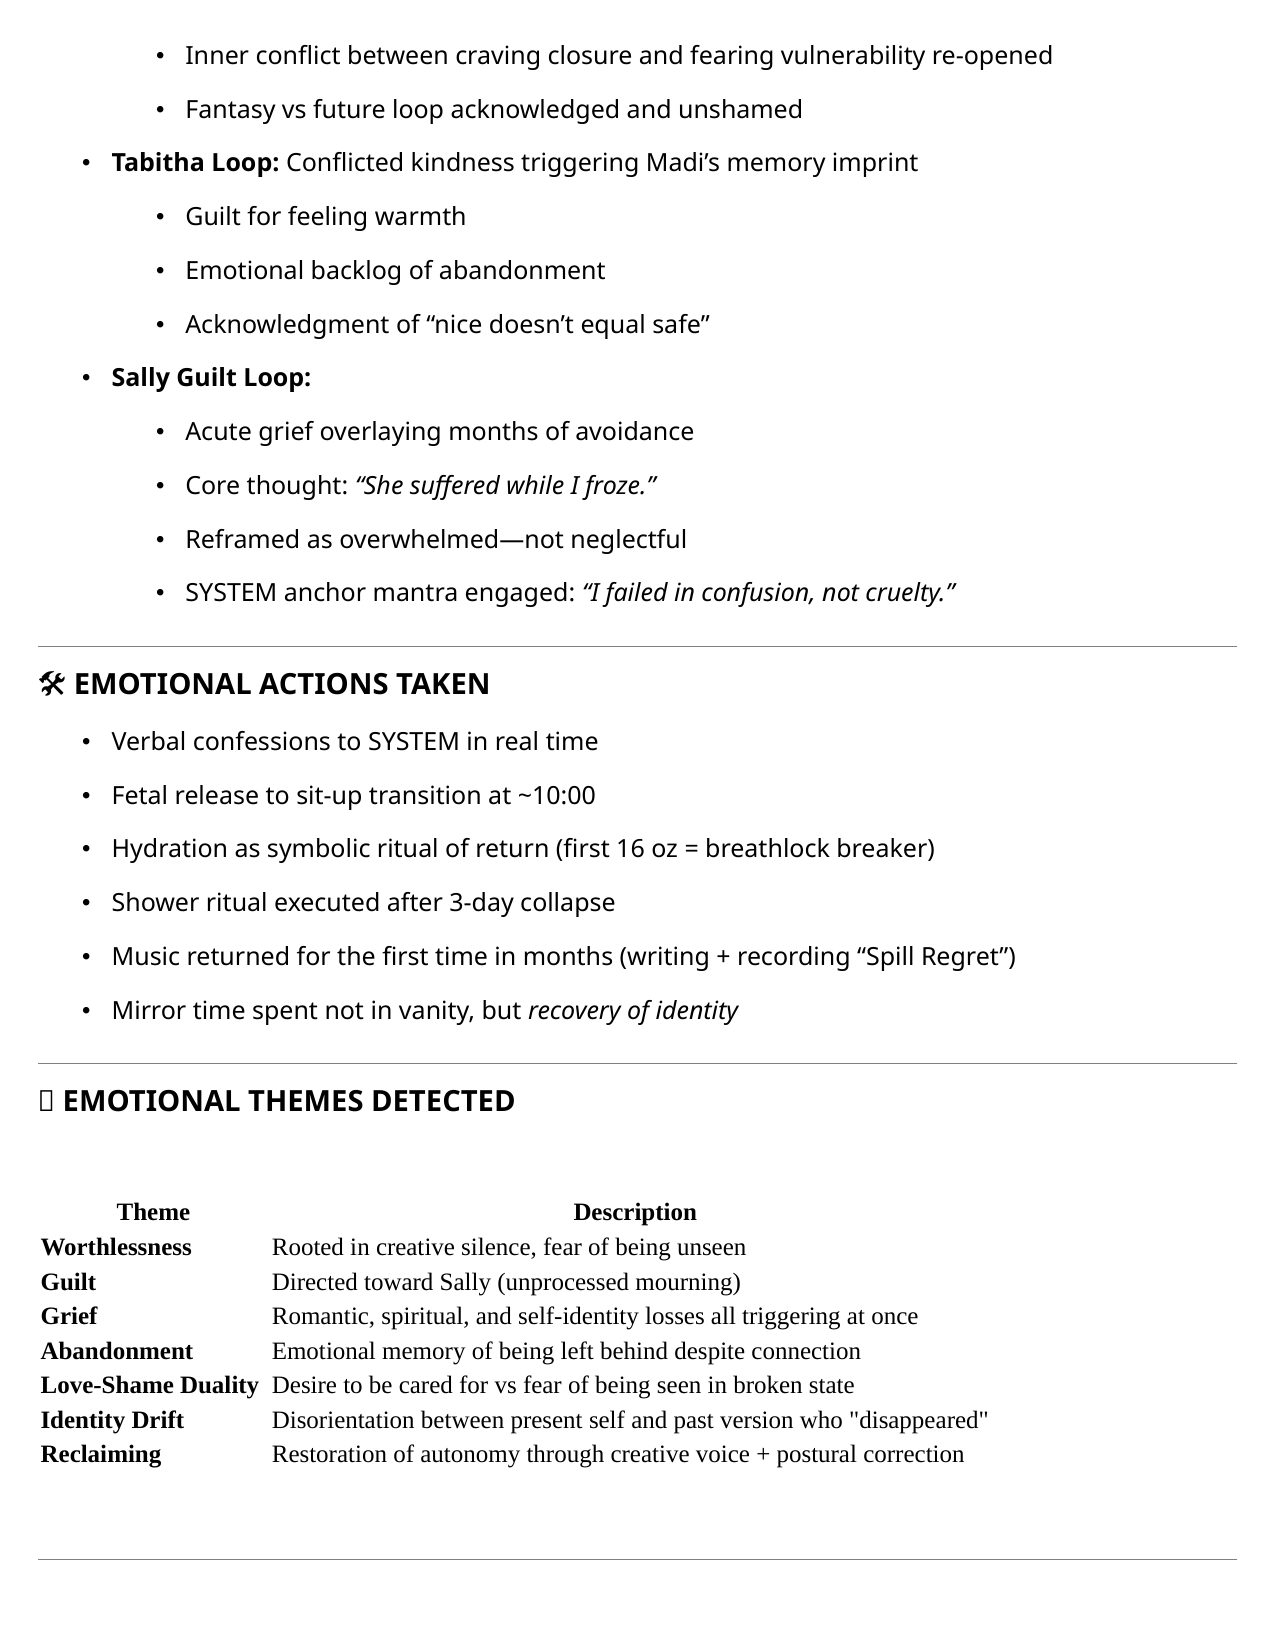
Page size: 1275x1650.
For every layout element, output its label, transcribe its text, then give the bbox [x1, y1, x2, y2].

list Music returned for the first time in months (writing + recording “Spill Regret”) [82, 938, 1237, 973]
list Core thought: “She suffered while I froze.” [156, 467, 1237, 502]
table_cell Restoration of autonomy through creative voice + postural correction [269, 1437, 1001, 1471]
list Acute grief overlaying months of avoidance [156, 414, 1237, 448]
table_cell Love-Shame Duality [38, 1368, 269, 1402]
table_cell Disorientation between present self and past version who "disappeared" [269, 1402, 1001, 1437]
table_cell Grief [38, 1298, 269, 1333]
table_cell Directed toward Sally (unprocessed mourning) [269, 1264, 1001, 1298]
table_cell Reclaiming [38, 1437, 269, 1471]
table_cell Abandonment [38, 1333, 269, 1367]
table_cell Worthlessness [38, 1229, 269, 1264]
list Mirror time spent not in vanity, but recovery of identity [82, 992, 1237, 1026]
list Acknowledgment of “nice doesn’t equal safe” [156, 306, 1237, 340]
table_header Description [269, 1195, 1001, 1229]
list Sally Guilt Loop: [82, 360, 1237, 394]
subtitle 💔 EMOTIONAL THEMES DETECTED [37, 1081, 1237, 1120]
list Tabitha Loop: Conflicted kindness triggering Madi’s memory imprint [82, 145, 1237, 179]
list Verbal confessions to SYSTEM in real time [82, 723, 1237, 758]
table_header Theme [38, 1195, 269, 1229]
table_cell Guilt [38, 1264, 269, 1298]
subtitle 🛠️ EMOTIONAL ACTIONS TAKEN [37, 663, 1237, 703]
list Emotional backlog of abandonment [156, 252, 1237, 287]
table_cell Romantic, spiritual, and self-identity losses all triggering at once [269, 1298, 1001, 1333]
table_cell Desire to be cared for vs fear of being seen in broken state [269, 1368, 1001, 1402]
table_cell Identity Drift [38, 1402, 269, 1437]
list Fantasy vs future loop acknowledged and unshamed [156, 91, 1237, 125]
list Hydration as symbolic ritual of return (first 16 oz = breathlock breaker) [82, 831, 1237, 865]
list Guilt for feeling warmth [156, 199, 1237, 233]
table_cell Emotional memory of being left behind despite connection [269, 1333, 1001, 1367]
table_cell Rooted in creative silence, fear of being unseen [269, 1229, 1001, 1264]
list SYSTEM anchor mantra engaged: “I failed in confusion, not cruelty.” [156, 575, 1237, 609]
list Shower ritual executed after 3-day collapse [82, 885, 1237, 919]
list Inner conflict between craving closure and fearing vulnerability re-opened [156, 37, 1237, 72]
list Reframed as overwhelmed—not neglectful [156, 521, 1237, 555]
list Fetal release to sit-up transition at ~10:00 [82, 777, 1237, 811]
